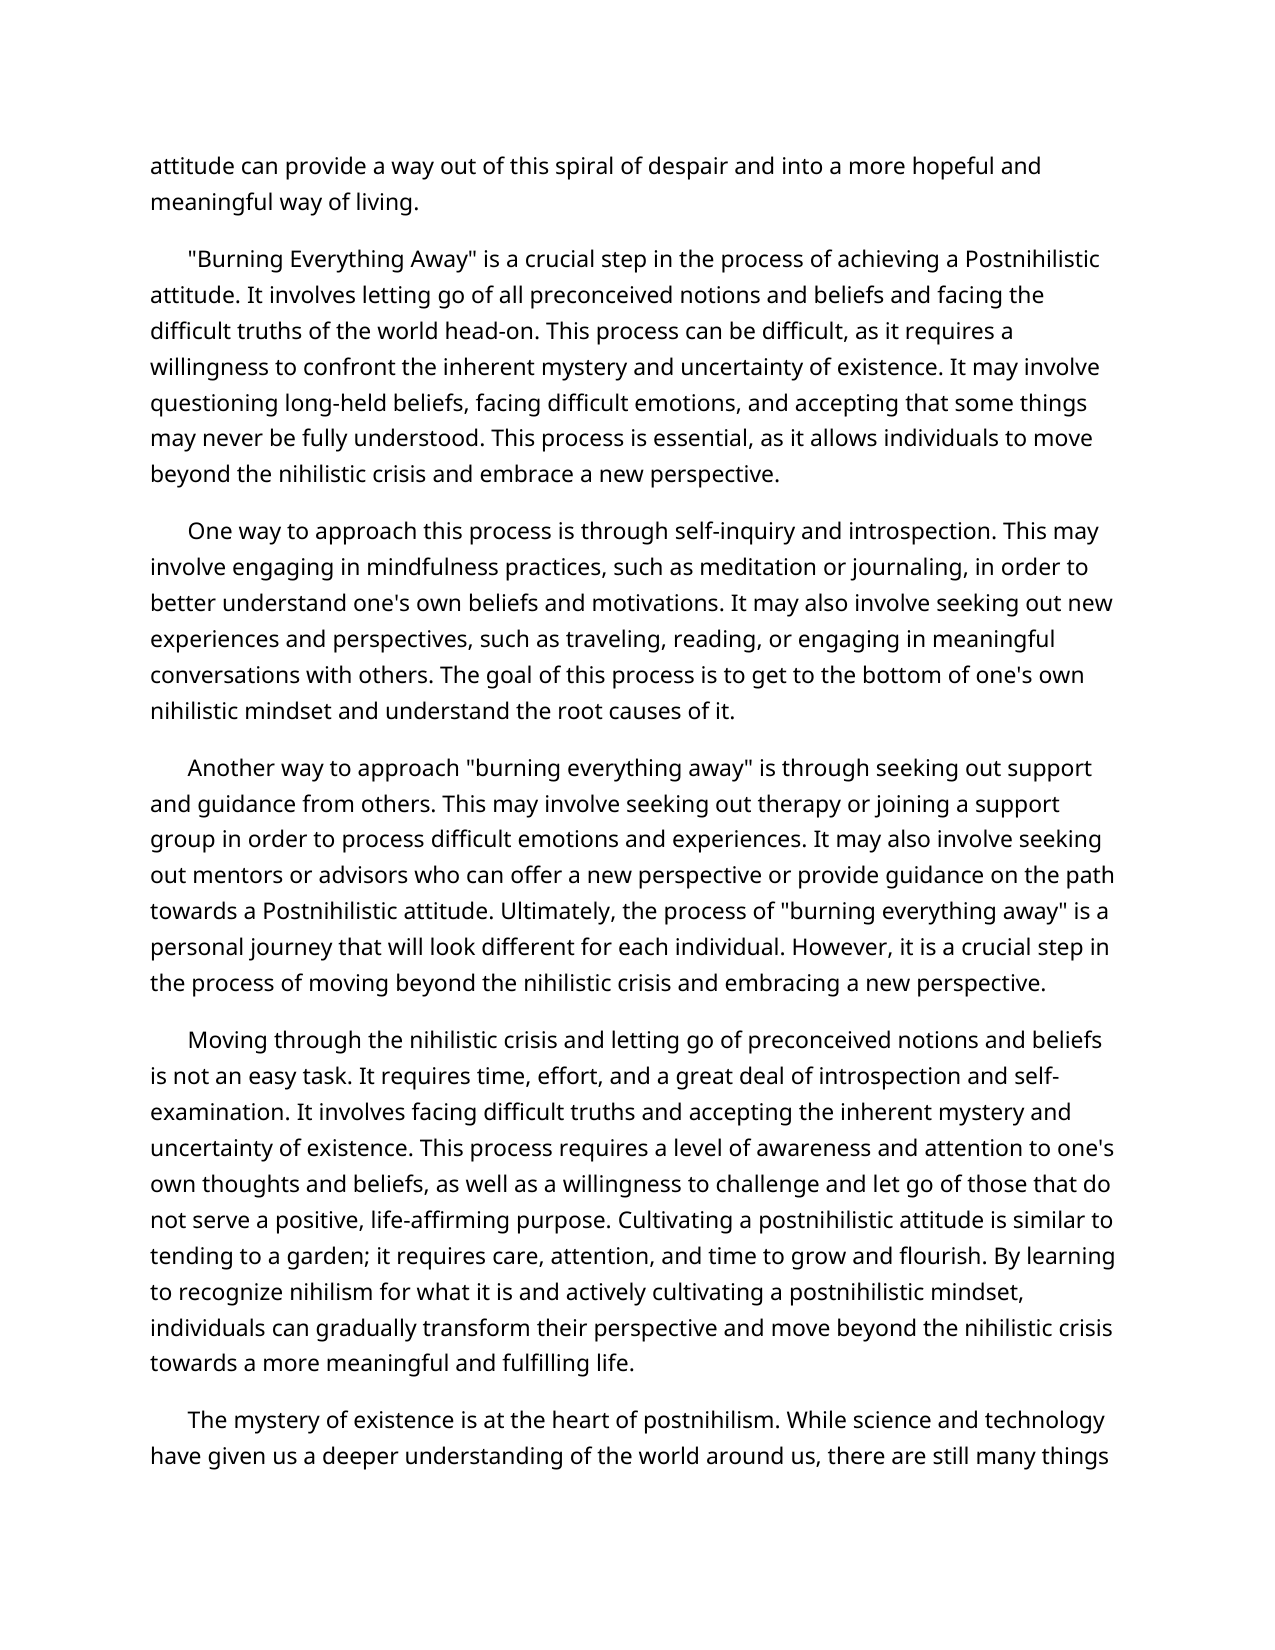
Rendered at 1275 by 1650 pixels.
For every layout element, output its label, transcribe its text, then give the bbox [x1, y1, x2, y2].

text The mystery of existence is at the heart of postnihilism. While science and technology have given us a deeper understanding of the world around us, there are still many things [150, 1404, 1125, 1471]
text Moving through the nihilistic crisis and letting go of preconceived notions and beliefs is not an easy task. It requires time, effort, and a great deal of introspection and self-examination. It involves facing difficult truths and accepting the inherent mystery and uncertainty of existence. This process requires a level of awareness and attention to one's own thoughts and beliefs, as well as a willingness to challenge and let go of those that do not serve a positive, life-affirming purpose. Cultivating a postnihilistic attitude is similar to tending to a garden; it requires care, attention, and time to grow and flourish. By learning to recognize nihilism for what it is and actively cultivating a postnihilistic mindset, individuals can gradually transform their perspective and move beyond the nihilistic crisis towards a more meaningful and fulfilling life. [150, 1024, 1125, 1379]
text "Burning Everything Away" is a crucial step in the process of achieving a Postnihilistic attitude. It involves letting go of all preconceived notions and beliefs and facing the difficult truths of the world head-on. This process can be difficult, as it requires a willingness to confront the inherent mystery and uncertainty of existence. It may involve questioning long-held beliefs, facing difficult emotions, and accepting that some things may never be fully understood. This process is essential, as it allows individuals to move beyond the nihilistic crisis and embrace a new perspective. [150, 243, 1125, 489]
text attitude can provide a way out of this spiral of despair and into a more hopeful and meaningful way of living. [150, 150, 1125, 217]
text One way to approach this process is through self-inquiry and introspection. This may involve engaging in mindfulness practices, such as meditation or journaling, in order to better understand one's own beliefs and motivations. It may also involve seeking out new experiences and perspectives, such as traveling, reading, or engaging in meaningful conversations with others. The goal of this process is to get to the bottom of one's own nihilistic mindset and understand the root causes of it. [150, 515, 1125, 726]
text Another way to approach "burning everything away" is through seeking out support and guidance from others. This may involve seeking out therapy or joining a support group in order to process difficult emotions and experiences. It may also involve seeking out mentors or advisors who can offer a new perspective or provide guidance on the path towards a Postnihilistic attitude. Ultimately, the process of "burning everything away" is a personal journey that will look different for each individual. However, it is a crucial step in the process of moving beyond the nihilistic crisis and embracing a new perspective. [150, 752, 1125, 998]
